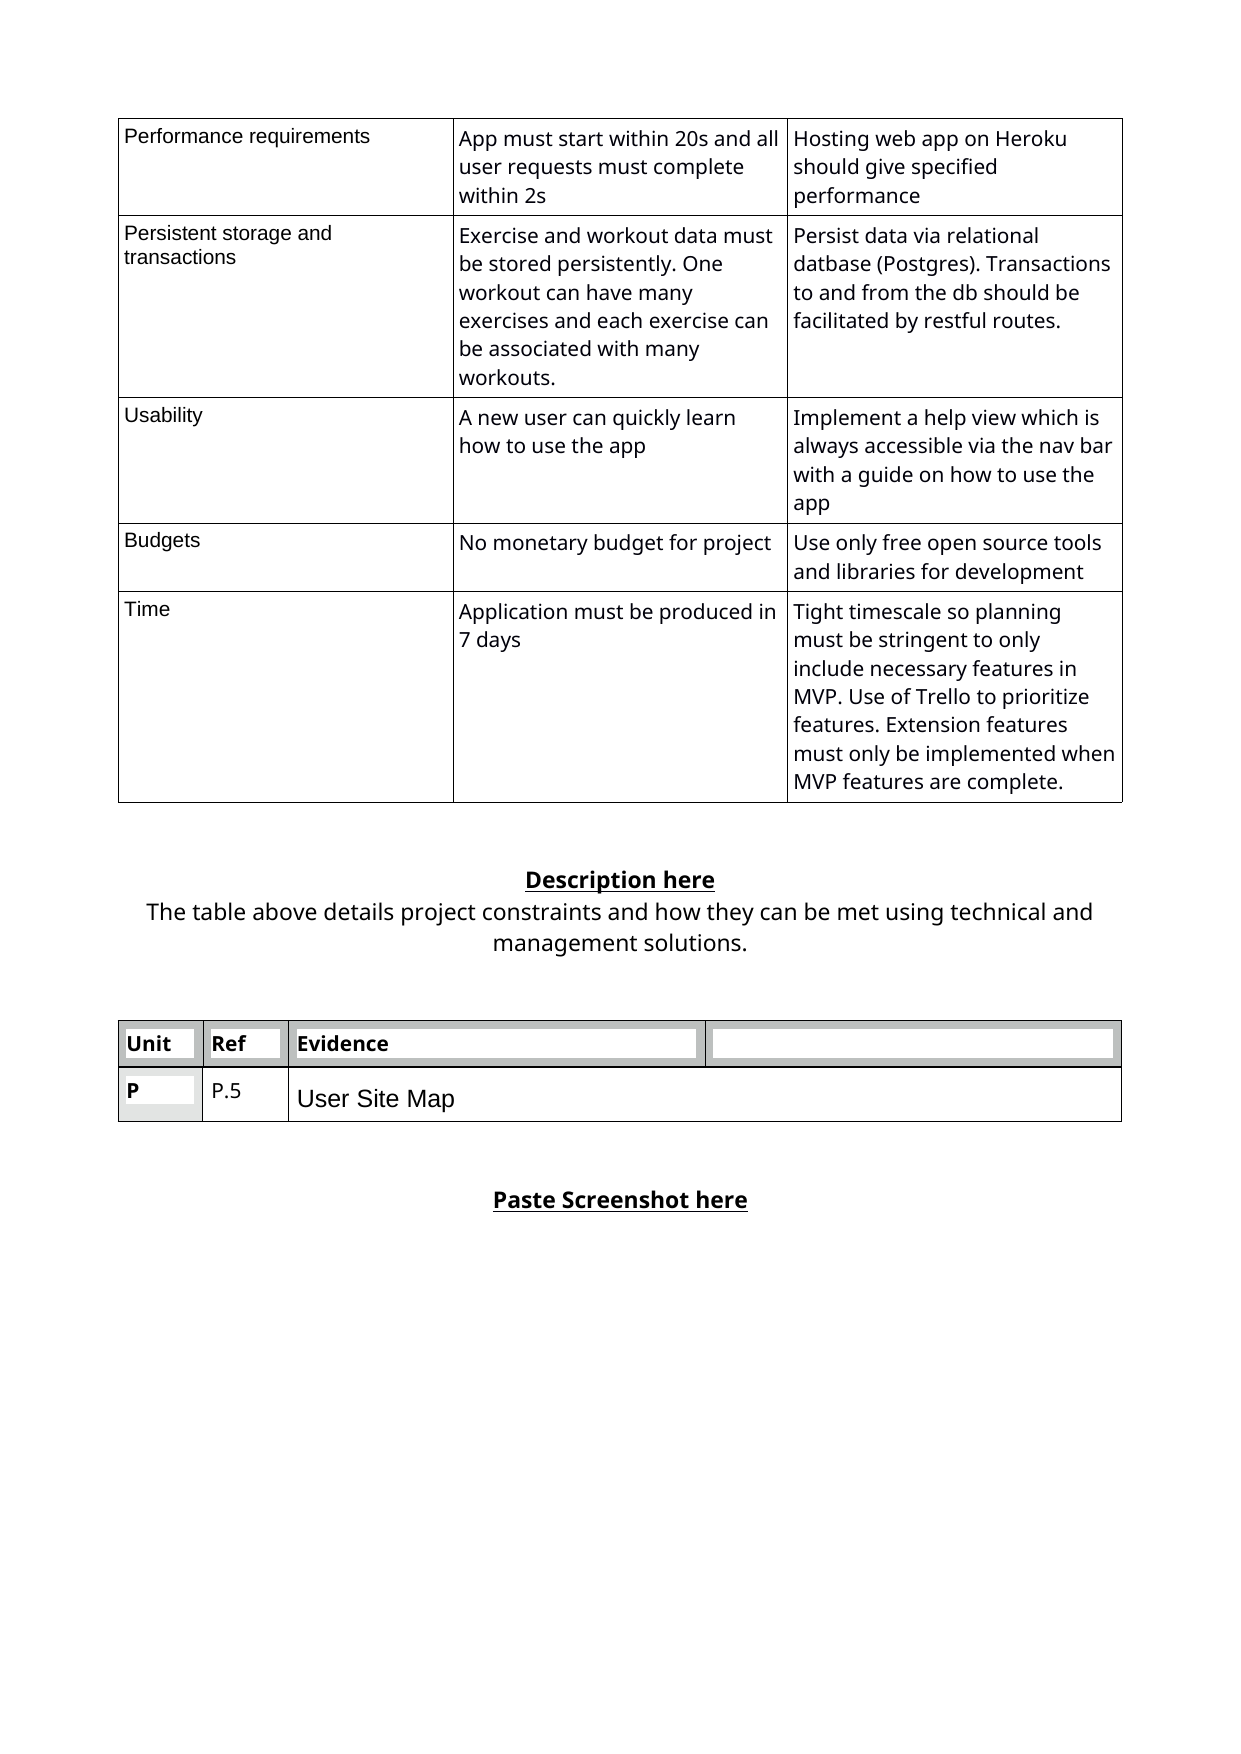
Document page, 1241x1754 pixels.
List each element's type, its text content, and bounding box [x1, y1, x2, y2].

table_cell P.5 [203, 1068, 288, 1121]
table_cell P [119, 1068, 202, 1121]
table_cell App must start within 20s and all user requests must complete within 2s [454, 119, 787, 215]
table_cell Application must be produced in 7 days [454, 592, 787, 802]
table_cell Persist data via relational datbase (Postgres). Transactions to and from the db should be facilitated by restful routes. [788, 216, 1122, 397]
table_header [706, 1021, 1121, 1066]
table_cell No monetary budget for project [454, 524, 787, 591]
table_cell User Site Map [289, 1068, 1121, 1121]
table_cell Tight timescale so planning must be stringent to only include necessary features in MVP. Use of Trello to prioritize features. Extension features must only be implemented when MVP features are complete. [788, 592, 1122, 802]
table_cell Use only free open source tools and libraries for development [788, 524, 1122, 591]
table_cell Performance requirements [119, 119, 453, 215]
text Paste Screenshot here [118, 1184, 1122, 1215]
text Description here [118, 864, 1122, 895]
table_header Unit [119, 1021, 203, 1066]
table_cell Exercise and workout data must be stored persistently. One workout can have many exercises and each exercise can be associated with many workouts. [454, 216, 787, 397]
text The table above details project constraints and how they can be met using technical and management solutions. [118, 895, 1122, 958]
table_cell Usability [119, 398, 453, 522]
table_header Ref [204, 1021, 288, 1066]
table_cell Time [119, 592, 453, 802]
table_cell Hosting web app on Heroku should give specified performance [788, 119, 1122, 215]
table_cell Implement a help view which is always accessible via the nav bar with a guide on how to use the app [788, 398, 1122, 522]
table_cell Persistent storage and transactions [119, 216, 453, 397]
table_cell A new user can quickly learn how to use the app [454, 398, 787, 522]
table_header Evidence [289, 1021, 705, 1066]
table_cell Budgets [119, 524, 453, 591]
